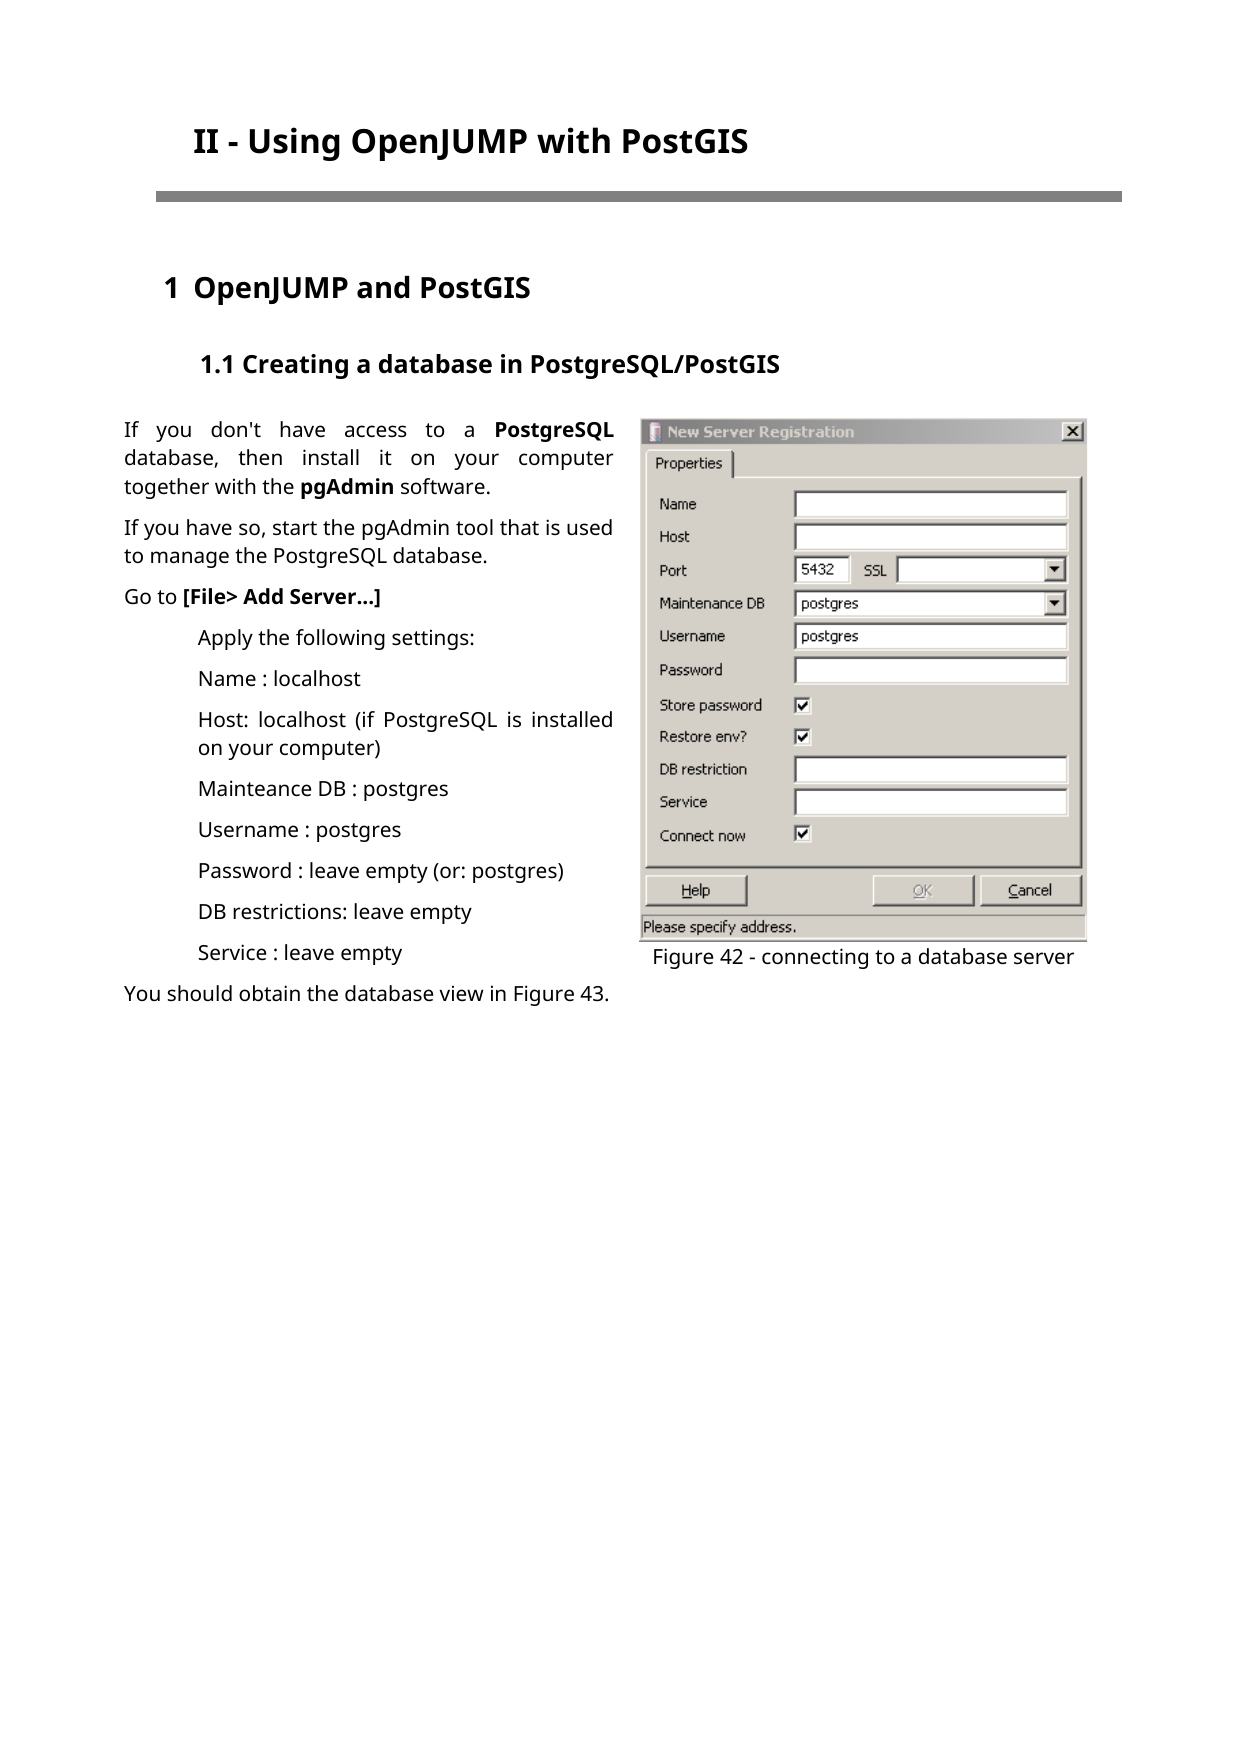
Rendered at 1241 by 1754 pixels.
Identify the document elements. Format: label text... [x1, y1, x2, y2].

list OpenJUMP and PostGIS [156, 267, 1122, 307]
table_header If you don't have access to a PostgreSQL database, then install it on your computer together with the pgAdmin software. If you have so, start the pgAdmin tool that is used to manage the PostgreSQL database. Go to [File> Add Server...] Apply the following settings: Name : localhost Host: localhost (if PostgreSQL is installed on your computer) Mainteance DB : postgres Username : postgres Password : leave empty (or: postgres) DB restrictions: leave empty Service : leave empty You should obtain the database view in Figure 43. [118, 409, 620, 1026]
list Creating a database in PostgreSQL/PostGIS [193, 347, 1122, 381]
list II - Using OpenJUMP with PostGIS [156, 118, 1122, 163]
picture [639, 417, 1088, 942]
table_header [620, 409, 1122, 1026]
